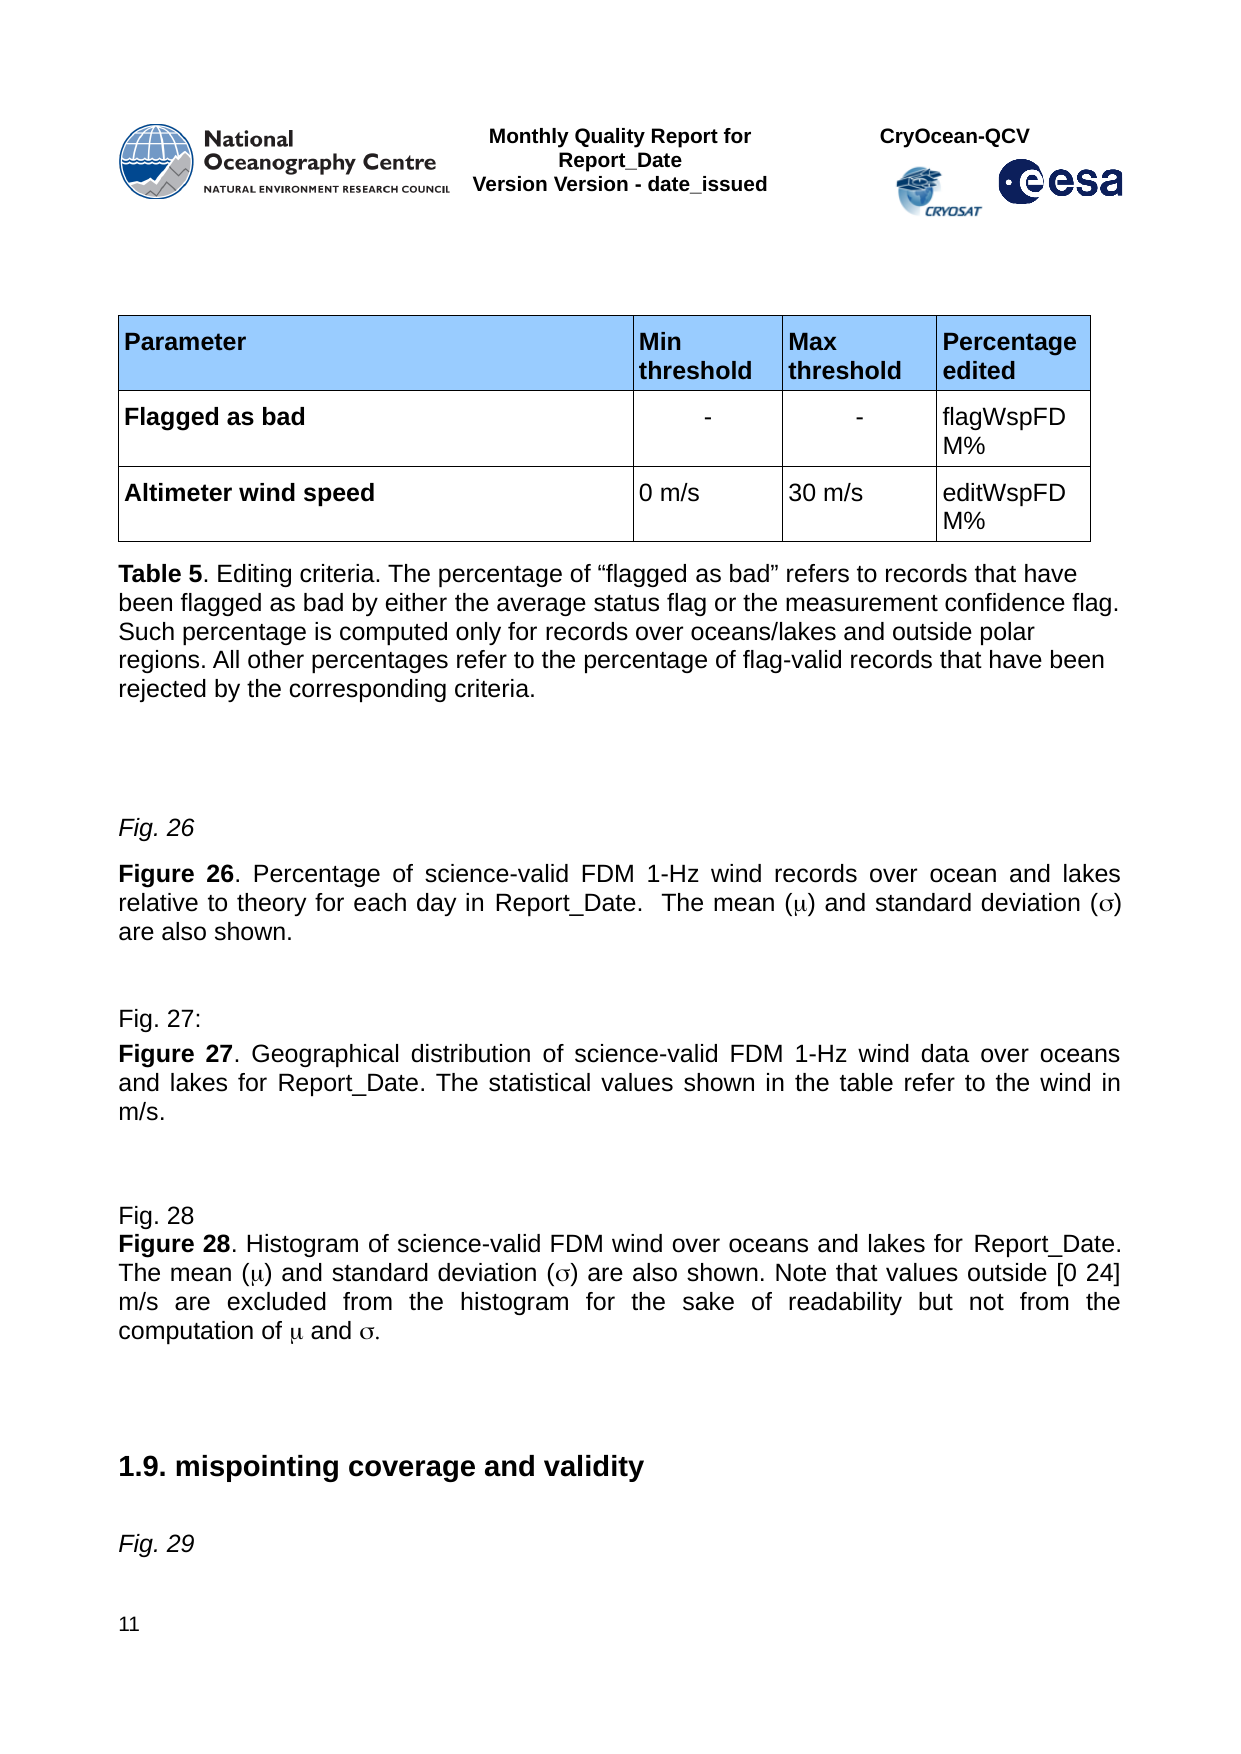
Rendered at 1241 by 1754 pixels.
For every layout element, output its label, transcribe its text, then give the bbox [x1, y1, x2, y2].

table_cell - [783, 391, 936, 466]
table_header Parameter [119, 316, 633, 390]
table_cell 30 m/s [783, 467, 936, 541]
text 1.9. mispointing coverage and validity [118, 1449, 1122, 1482]
text Fig. 26 [118, 813, 1122, 841]
table_header Min threshold [634, 316, 782, 390]
table_cell Flagged as bad [119, 391, 633, 466]
text Fig. 27: [118, 1004, 1122, 1033]
text Figure 27. Geographical distribution of science-valid FDM 1-Hz wind data over oceans and lakes for Report_Date. The statistical values shown in the table refer to the wind in m/s. [118, 1039, 1122, 1125]
table_cell flagWspFDM% [937, 391, 1090, 466]
text Table 5. Editing criteria. The percentage of “flagged as bad” refers to records that have been flagged as bad by either the average status flag or the measurement confidence flag. Such percentage is computed only for records over oceans/lakes and outside polar regions. All other percentages refer to the percentage of flag-valid records that have been rejected by the corresponding criteria. [118, 559, 1122, 703]
table_header Max threshold [783, 316, 936, 390]
table_cell editWspFDM% [937, 467, 1090, 541]
table_cell - [634, 391, 782, 466]
table_header Percentage edited [937, 316, 1090, 390]
text Fig. 28 [118, 1201, 1122, 1229]
text Figure 26. Percentage of science-valid FDM 1-Hz wind records over ocean and lakes relative to theory for each day in Report_Date. The mean (μ) and standard deviation (σ) are also shown. [118, 859, 1122, 946]
text Figure 28. Histogram of science-valid FDM wind over oceans and lakes for Report_Date. The mean (μ) and standard deviation (σ) are also shown. Note that values outside [0 24] m/s are excluded from the histogram for the sake of readability but not from the computation of μ and σ. [118, 1229, 1122, 1344]
text Fig. 29 [118, 1529, 1122, 1558]
table_cell 0 m/s [634, 467, 782, 541]
picture [876, 159, 1123, 224]
table_cell Altimeter wind speed [119, 467, 633, 541]
